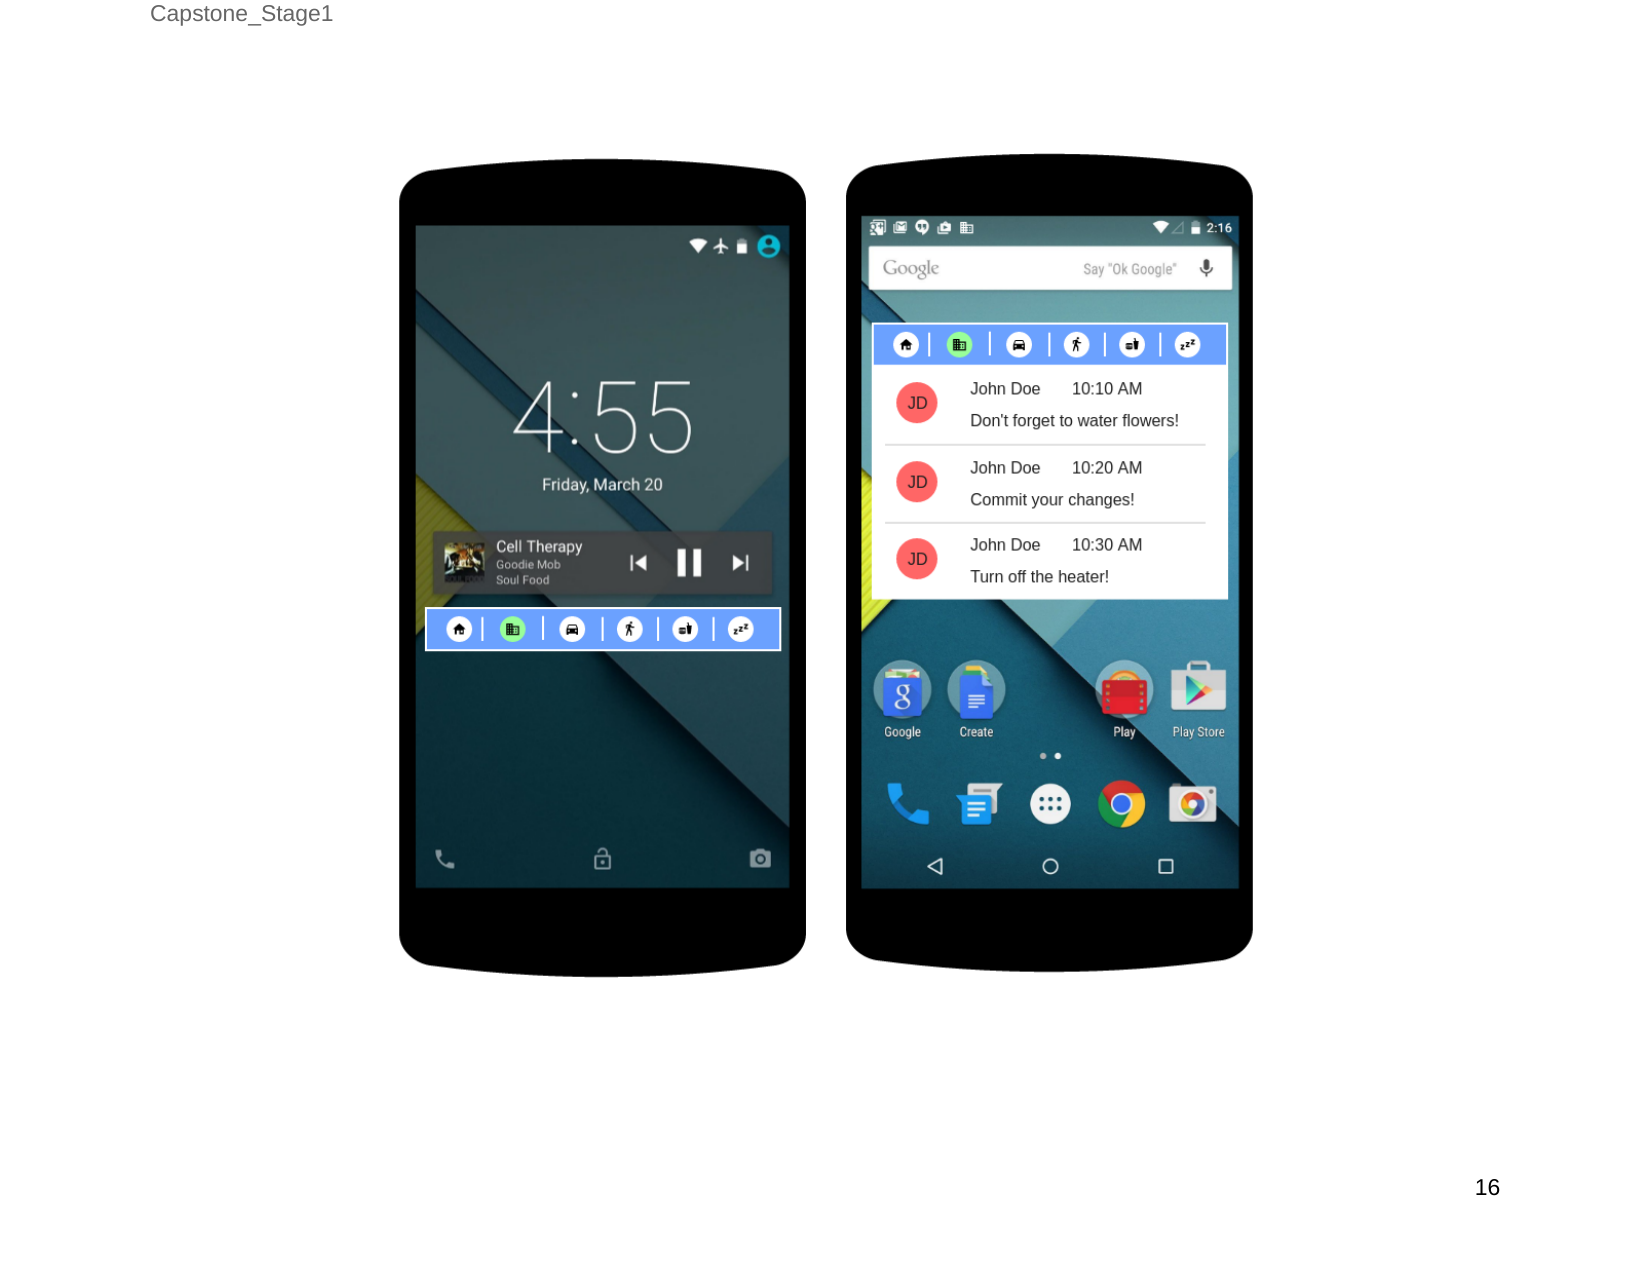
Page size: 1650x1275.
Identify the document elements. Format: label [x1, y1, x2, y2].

picture [390, 150, 1260, 985]
